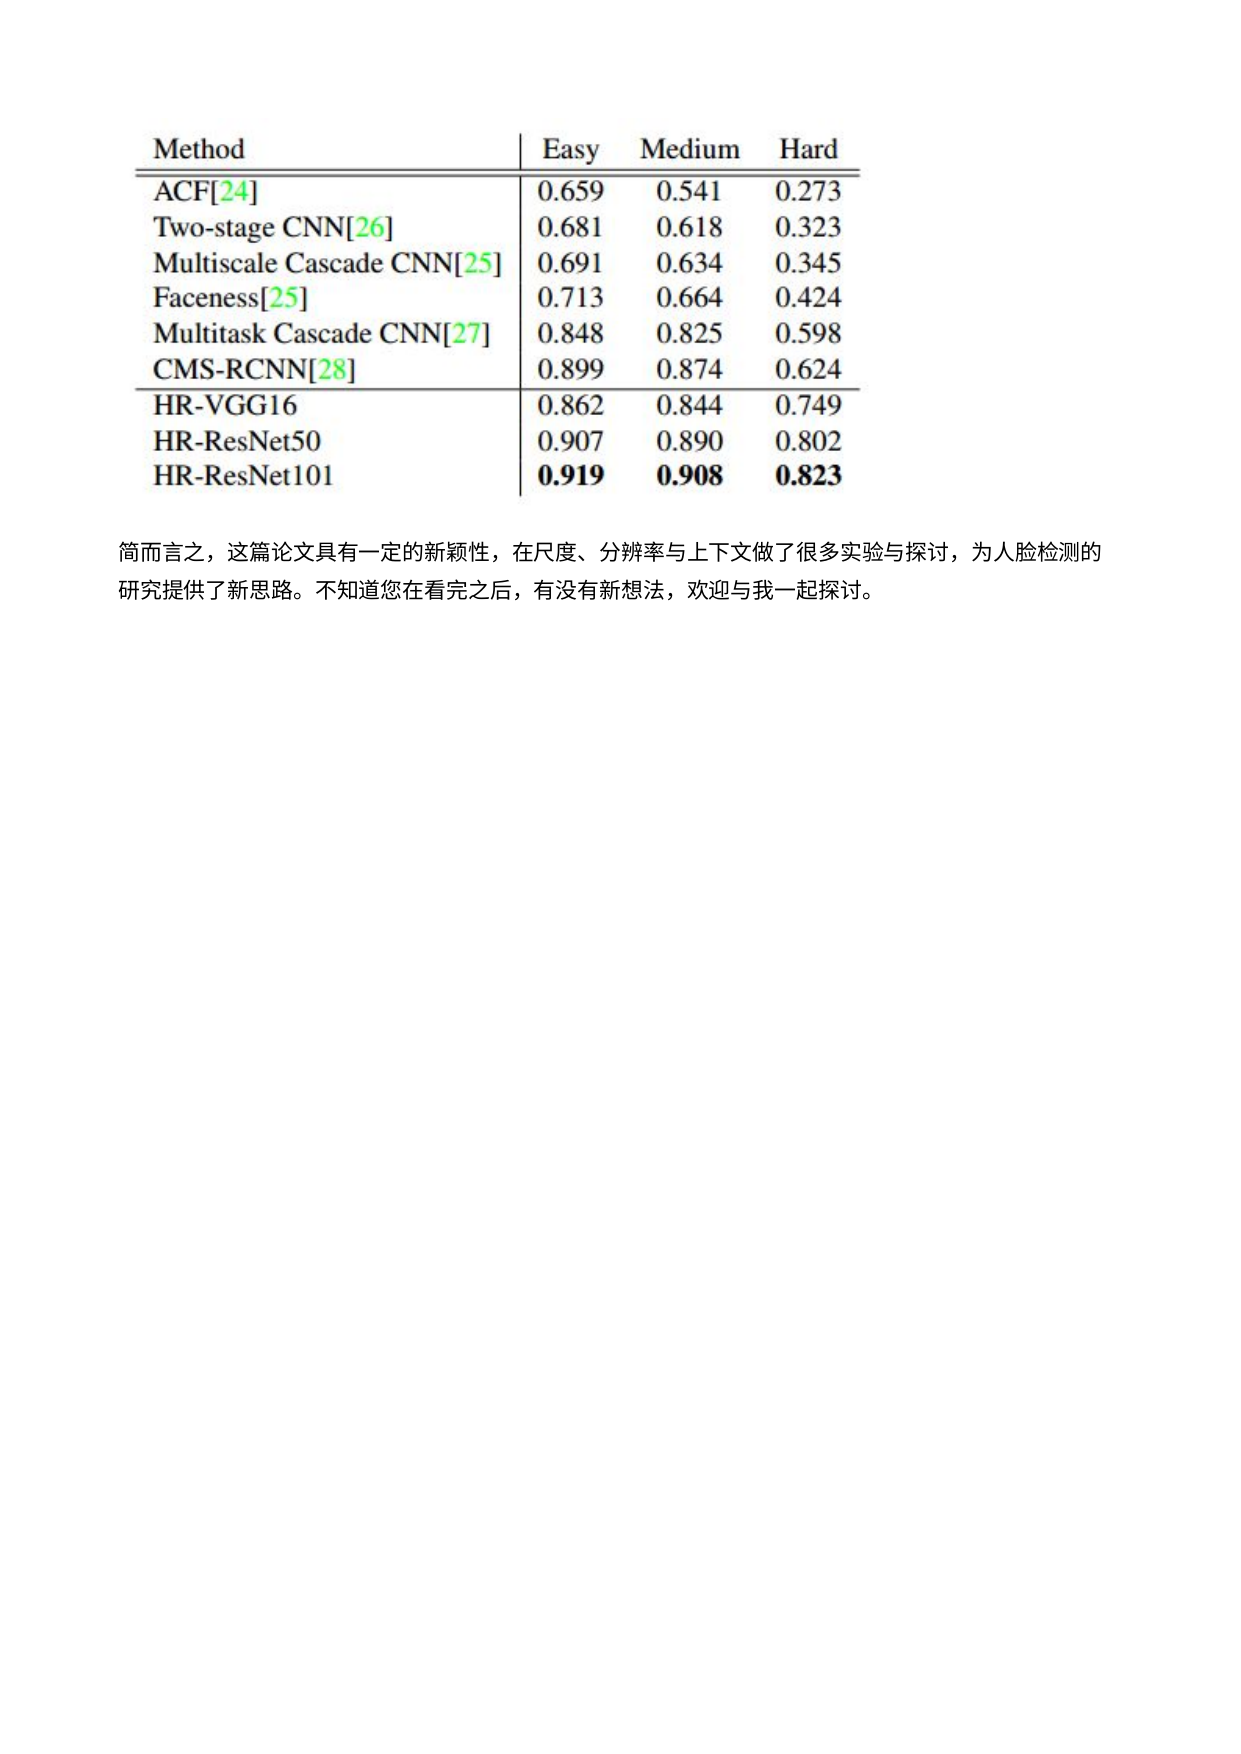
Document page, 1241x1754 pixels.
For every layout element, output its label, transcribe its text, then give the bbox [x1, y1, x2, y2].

text 简而言之，这篇论文具有一定的新颖性，在尺度、分辨率与上下文做了很多实验与探讨，为人脸检测的研究提供了新思路。不知道您在看完之后，有没有新想法，欢迎与我一起探讨。 [118, 535, 1122, 605]
picture [118, 118, 914, 515]
